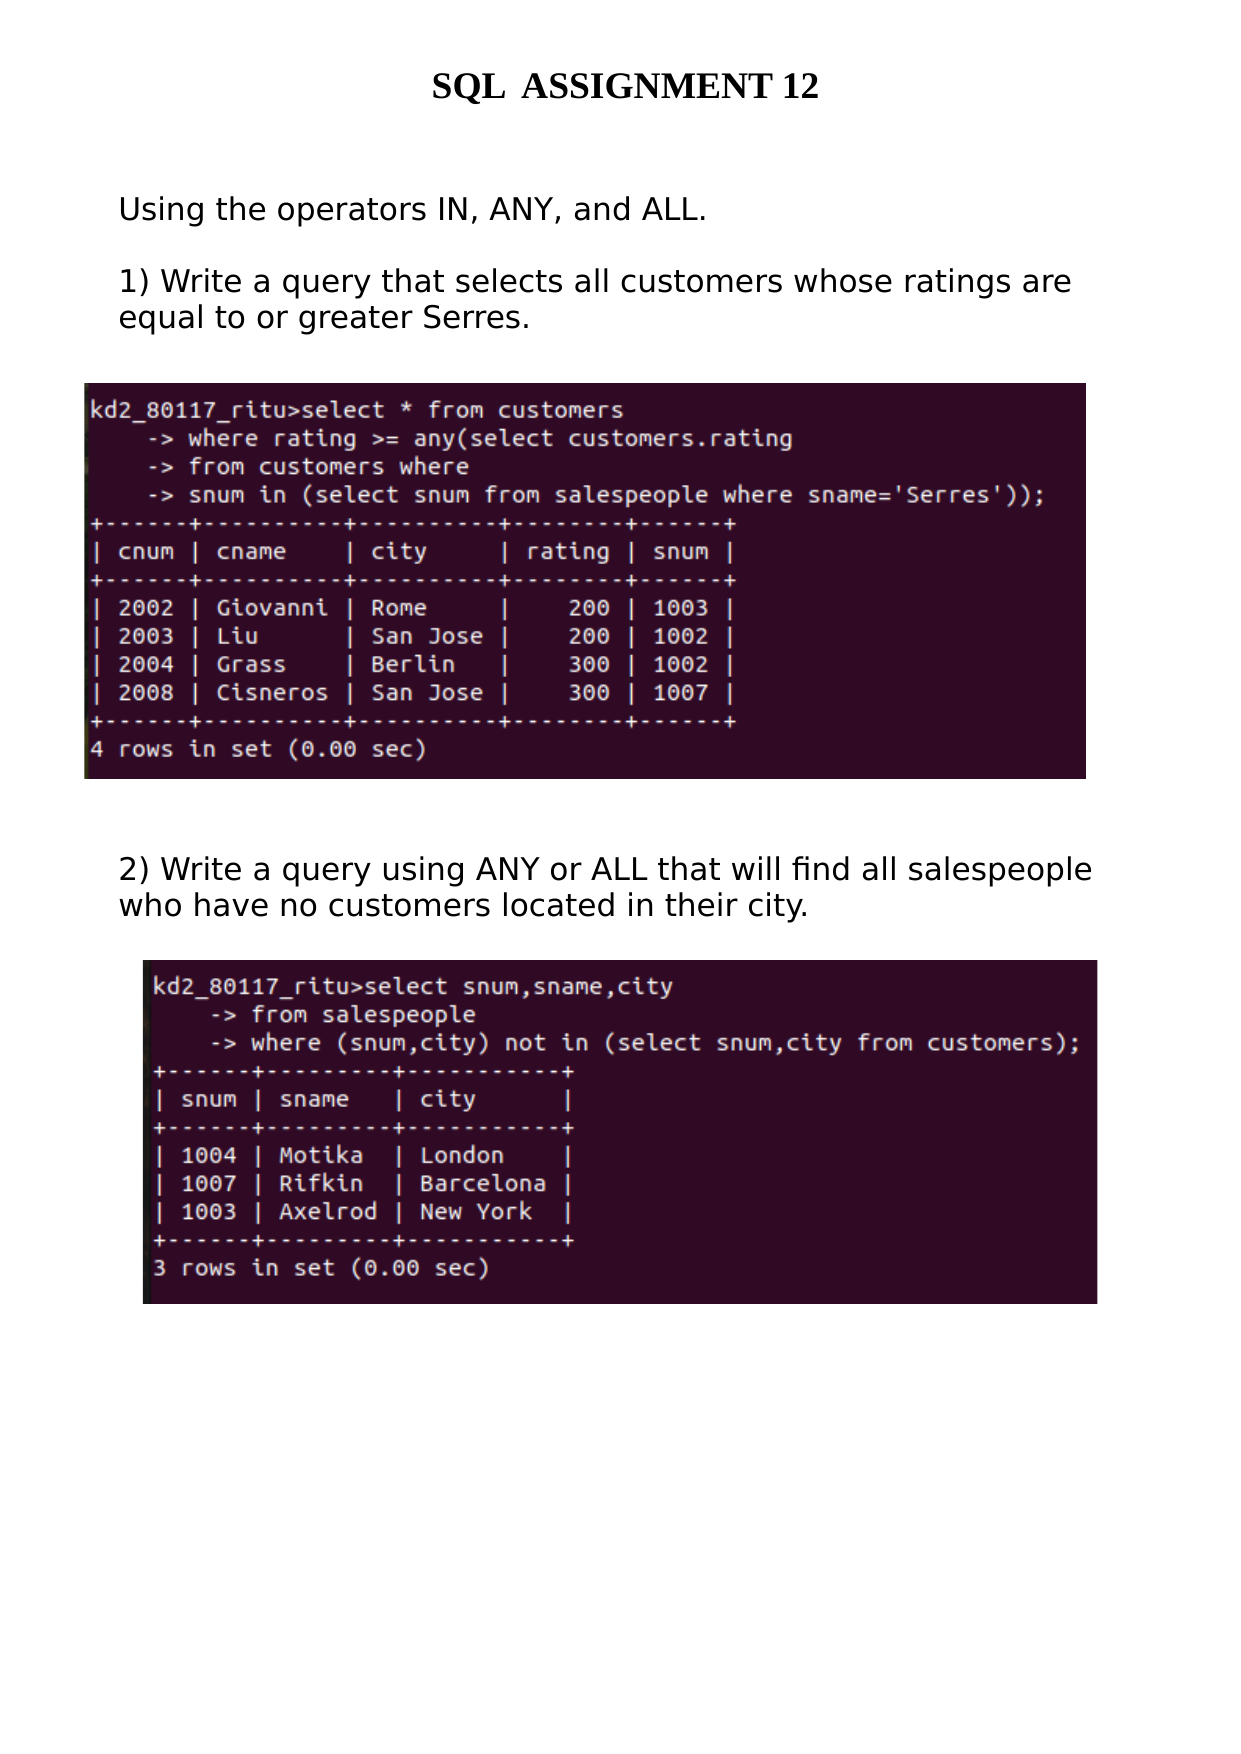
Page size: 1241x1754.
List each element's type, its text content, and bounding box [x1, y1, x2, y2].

picture [142, 960, 1098, 1304]
text 2) Write a query using ANY or ALL that will find all salespeople who have no customers located in their city. [118, 851, 1122, 924]
text 1) Write a query that selects all customers whose ratings are equal to or greater Serres. [118, 263, 1122, 336]
text Using the operators IN, ANY, and ALL. [118, 191, 1122, 227]
picture [84, 383, 1086, 779]
